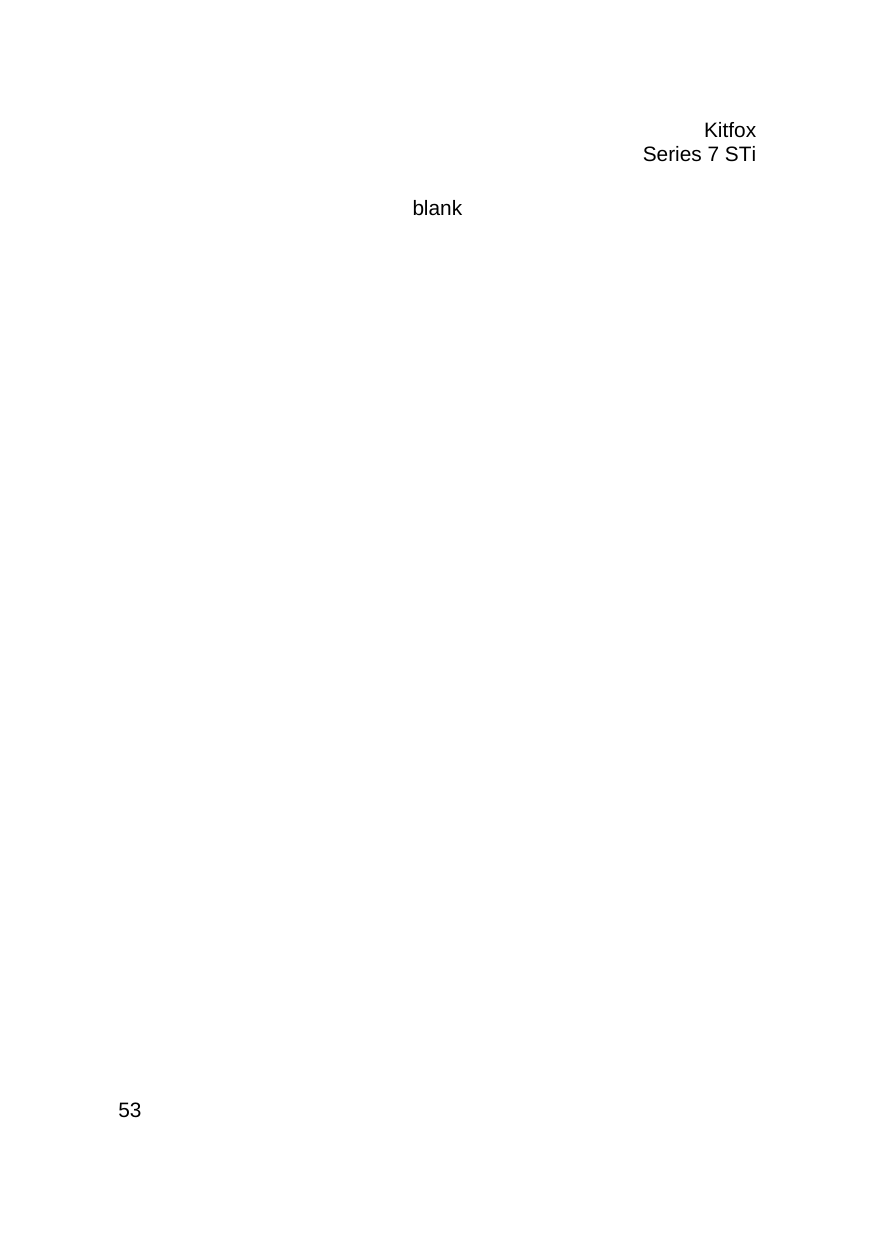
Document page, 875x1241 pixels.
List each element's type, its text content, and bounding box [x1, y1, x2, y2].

text blank [118, 196, 756, 220]
